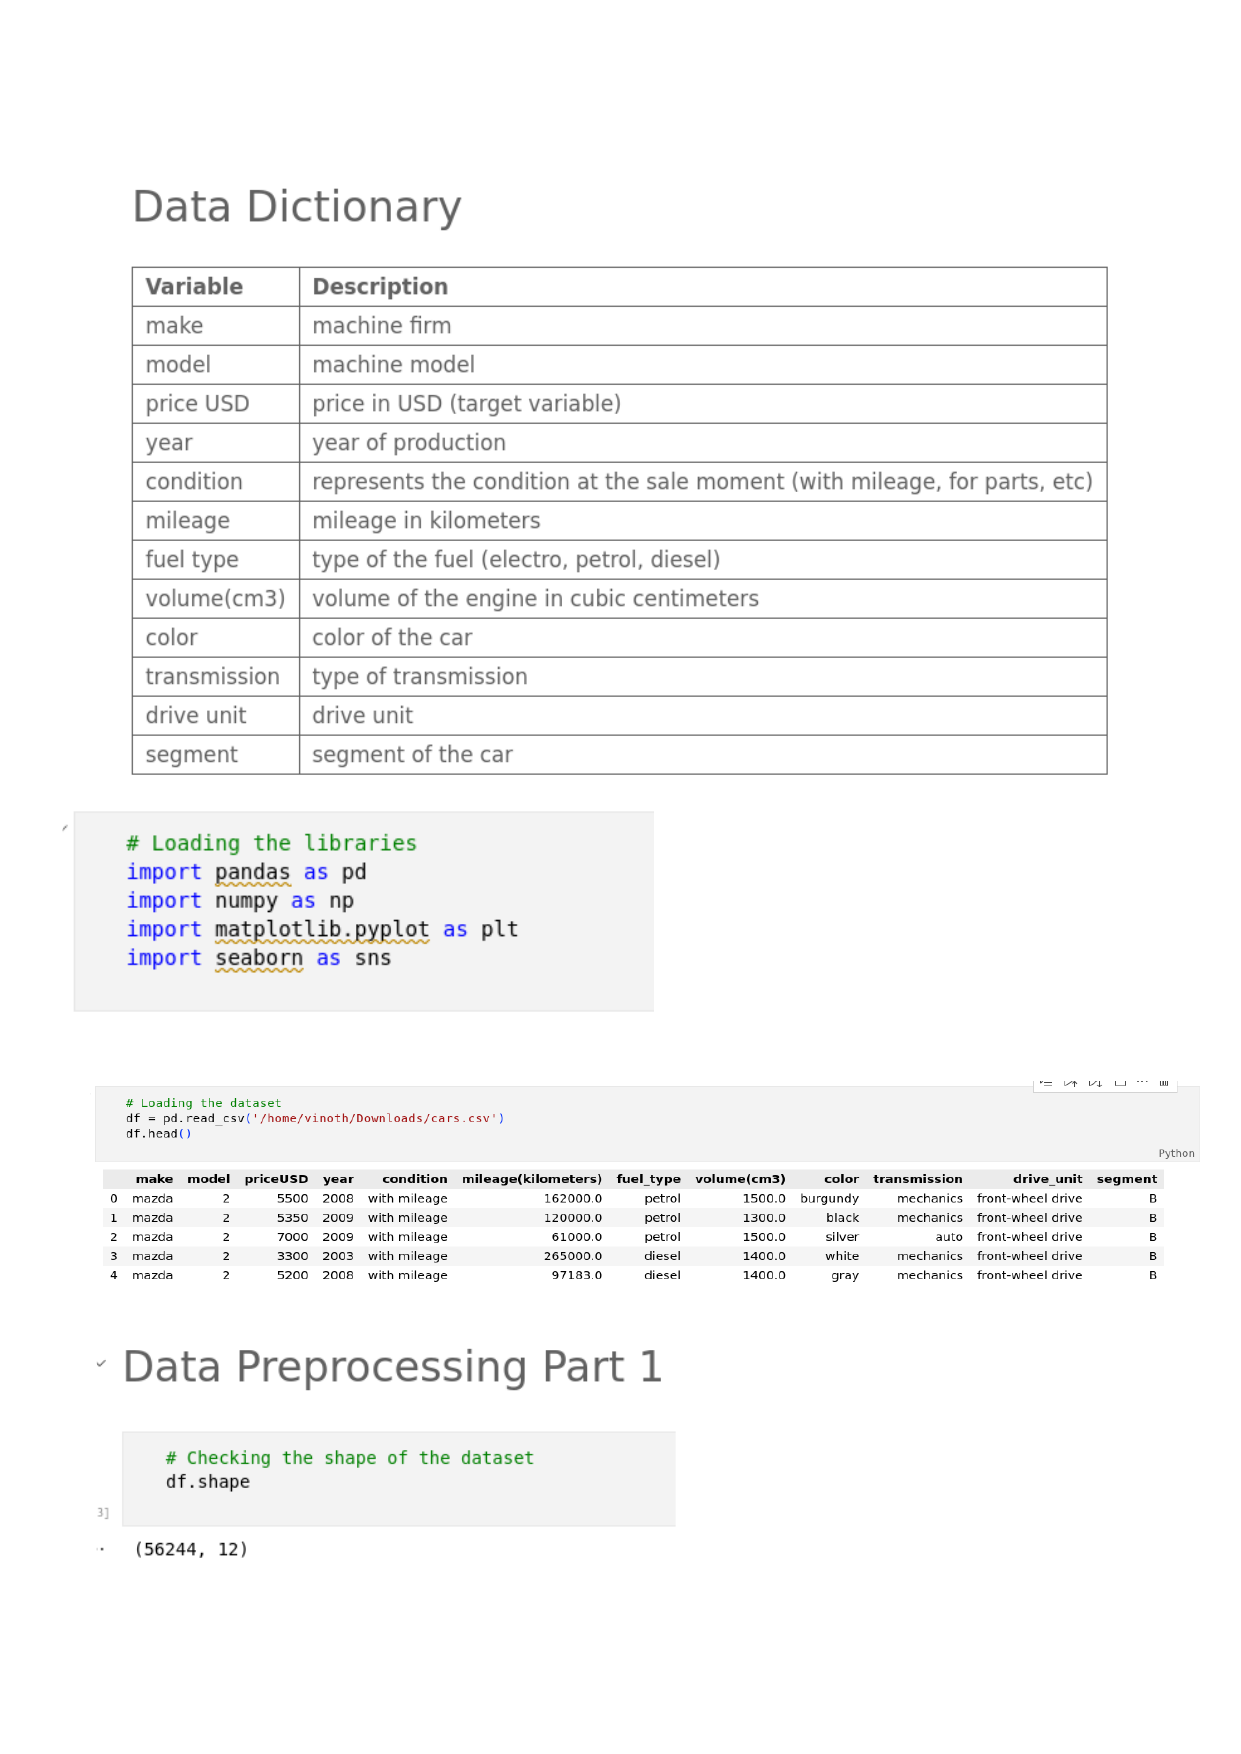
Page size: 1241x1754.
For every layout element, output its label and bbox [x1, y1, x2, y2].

picture [90, 1081, 1200, 1307]
picture [96, 1339, 676, 1573]
picture [62, 804, 654, 1024]
picture [118, 175, 1123, 790]
